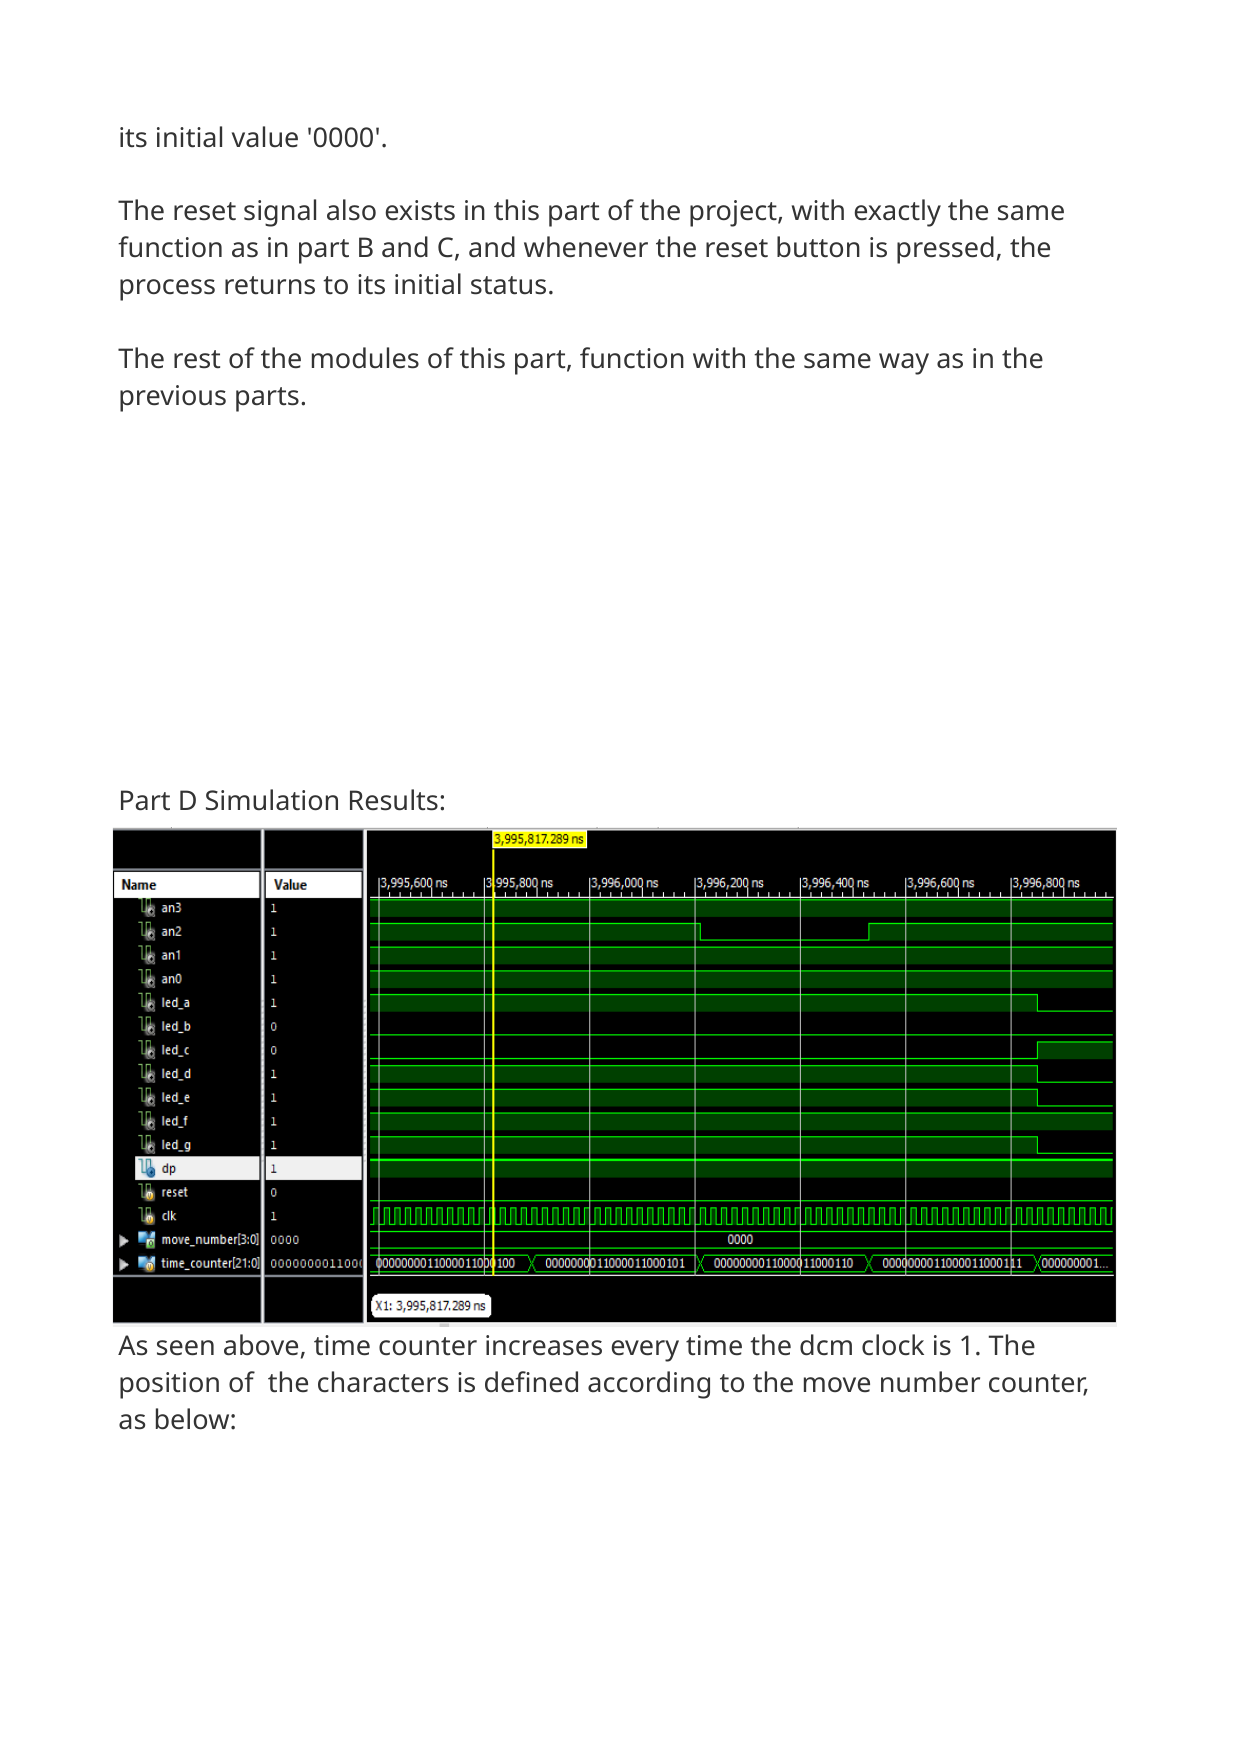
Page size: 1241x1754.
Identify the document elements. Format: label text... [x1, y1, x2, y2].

text As seen above, time counter increases every time the dcm clock is 1. The position of the characters is defined according to the move number counter, as below: [118, 1257, 1122, 1437]
text The rest of the modules of this part, function with the same way as in the previous parts. [118, 339, 1122, 413]
text Part D Simulation Results: [118, 782, 1122, 819]
text The reset signal also exists in this part of the project, with exactly the same function as in part B and C, and whenever the reset button is pressed, the process returns to its initial status. [118, 192, 1122, 302]
text its initial value '0000'. [118, 118, 1122, 155]
picture [112, 827, 1117, 1327]
